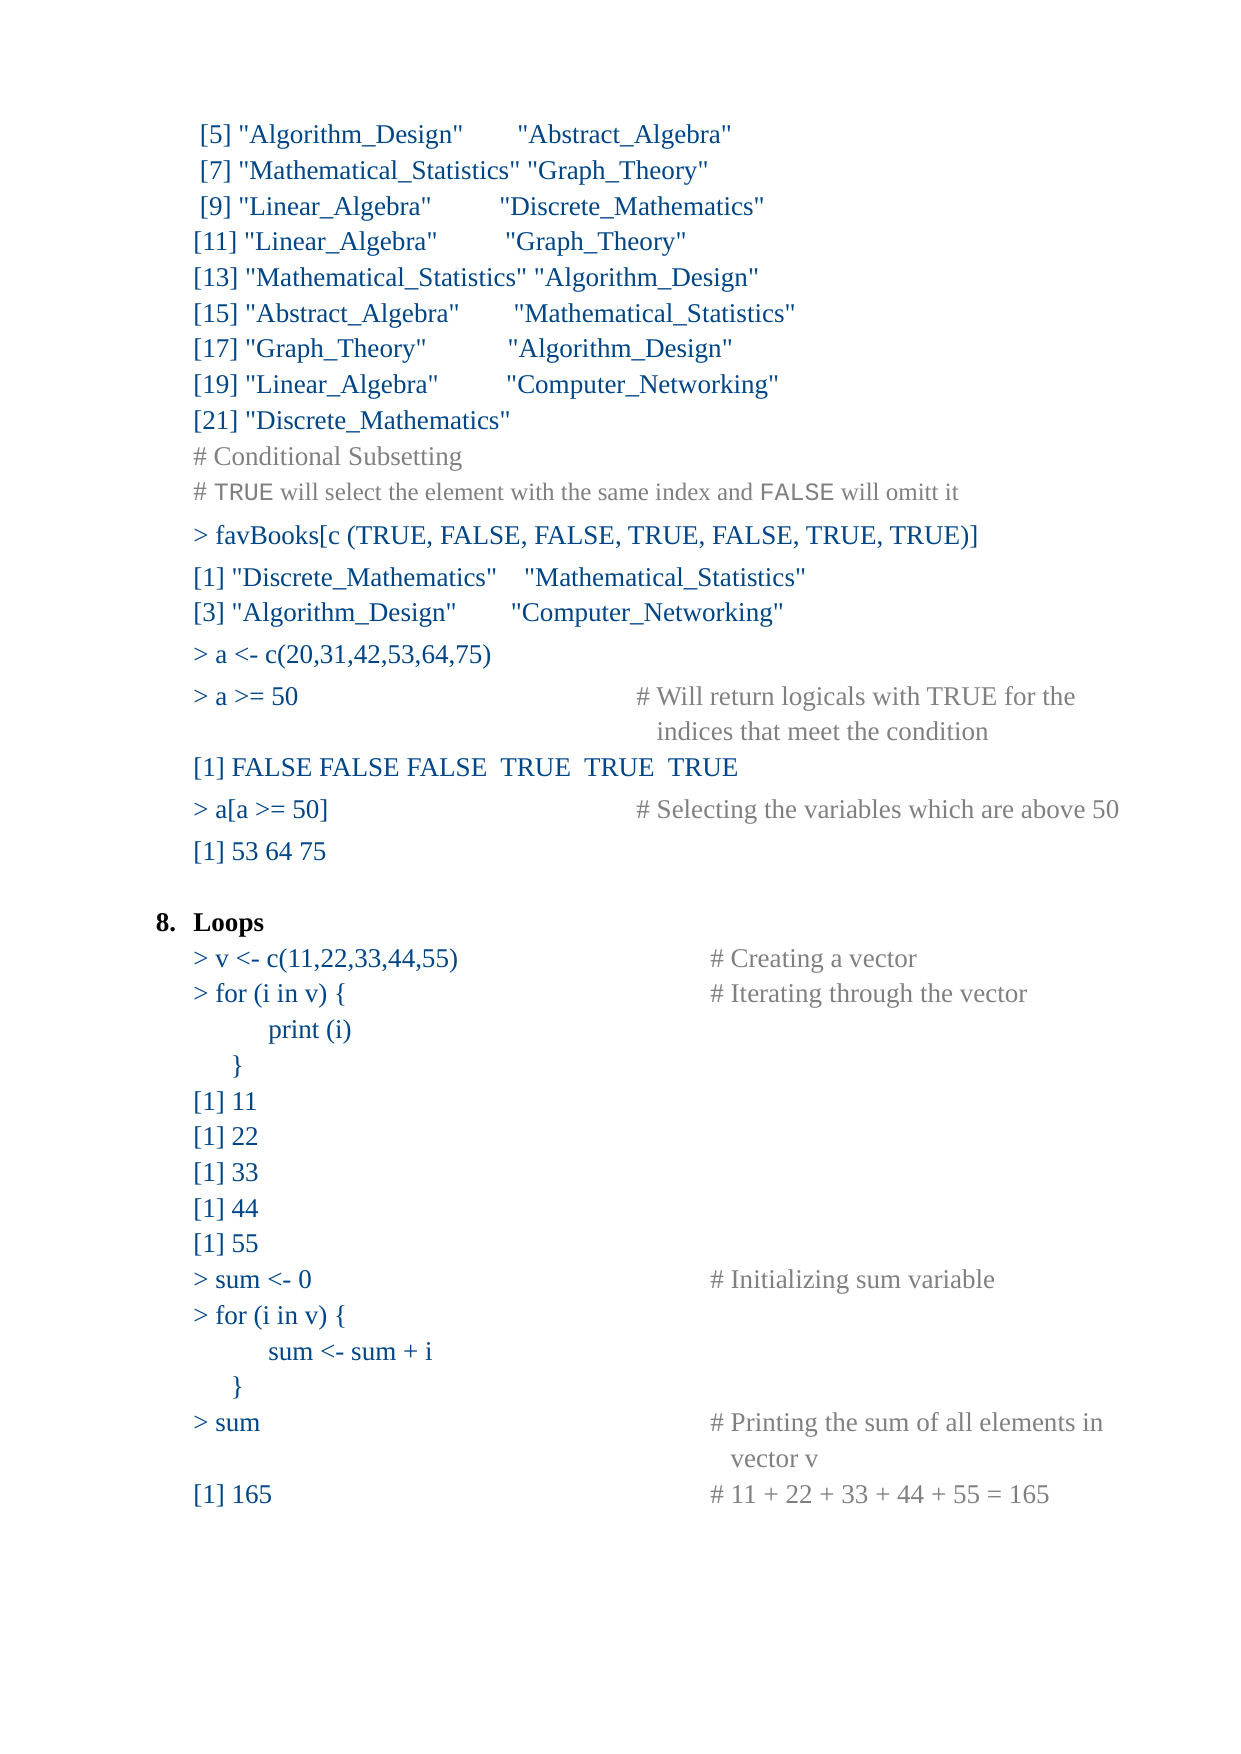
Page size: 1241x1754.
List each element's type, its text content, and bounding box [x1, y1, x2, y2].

list # TRUE will select the element with the same index and FALSE will omitt it [156, 475, 1122, 508]
list [1] 44 [156, 1192, 1122, 1223]
list # Conditional Subsetting [156, 440, 1122, 471]
list > v <- c(11,22,33,44,55) # Creating a vector [156, 942, 1122, 973]
list sum <- sum + i [231, 1335, 1122, 1366]
list [13] "Mathematical_Statistics" "Algorithm_Design" [156, 261, 1122, 292]
list print (i) [231, 1013, 1122, 1044]
list [1] 55 [156, 1228, 1122, 1259]
list [1] 33 [156, 1156, 1122, 1187]
list [1] FALSE FALSE FALSE TRUE TRUE TRUE [156, 751, 1122, 782]
list [3] "Algorithm_Design" "Computer_Networking" [156, 596, 1122, 628]
list > a >= 50 # Will return logicals with TRUE for the indices that meet the condition [156, 680, 1122, 747]
list > for (i in v) { [156, 1299, 1122, 1330]
list [1] 22 [156, 1120, 1122, 1152]
list } [193, 1371, 1122, 1402]
list [1] 11 [156, 1085, 1122, 1116]
list > favBooks[c (TRUE, FALSE, FALSE, TRUE, FALSE, TRUE, TRUE)] [156, 519, 1122, 550]
list [19] "Linear_Algebra" "Computer_Networking" [156, 368, 1122, 399]
list > sum # Printing the sum of all elements in vector v [156, 1406, 1122, 1473]
list [7] "Mathematical_Statistics" "Graph_Theory" [156, 154, 1122, 185]
list > sum <- 0 # Initializing sum variable [156, 1263, 1122, 1294]
list [5] "Algorithm_Design" "Abstract_Algebra" [156, 118, 1122, 149]
list Loops [156, 906, 1122, 937]
list [9] "Linear_Algebra" "Discrete_Mathematics" [156, 189, 1122, 221]
list [1] 165 # 11 + 22 + 33 + 44 + 55 = 165 [156, 1478, 1122, 1509]
list [11] "Linear_Algebra" "Graph_Theory" [156, 225, 1122, 256]
list [1] 53 64 75 [156, 834, 1122, 866]
list > a <- c(20,31,42,53,64,75) [156, 638, 1122, 669]
list [21] "Discrete_Mathematics" [156, 404, 1122, 435]
list [17] "Graph_Theory" "Algorithm_Design" [156, 332, 1122, 364]
list > for (i in v) { # Iterating through the vector [156, 977, 1122, 1009]
list [15] "Abstract_Algebra" "Mathematical_Statistics" [156, 297, 1122, 328]
list > a[a >= 50] # Selecting the variables which are above 50 [156, 793, 1122, 824]
list } [193, 1049, 1122, 1080]
list [1] "Discrete_Mathematics" "Mathematical_Statistics" [156, 561, 1122, 592]
